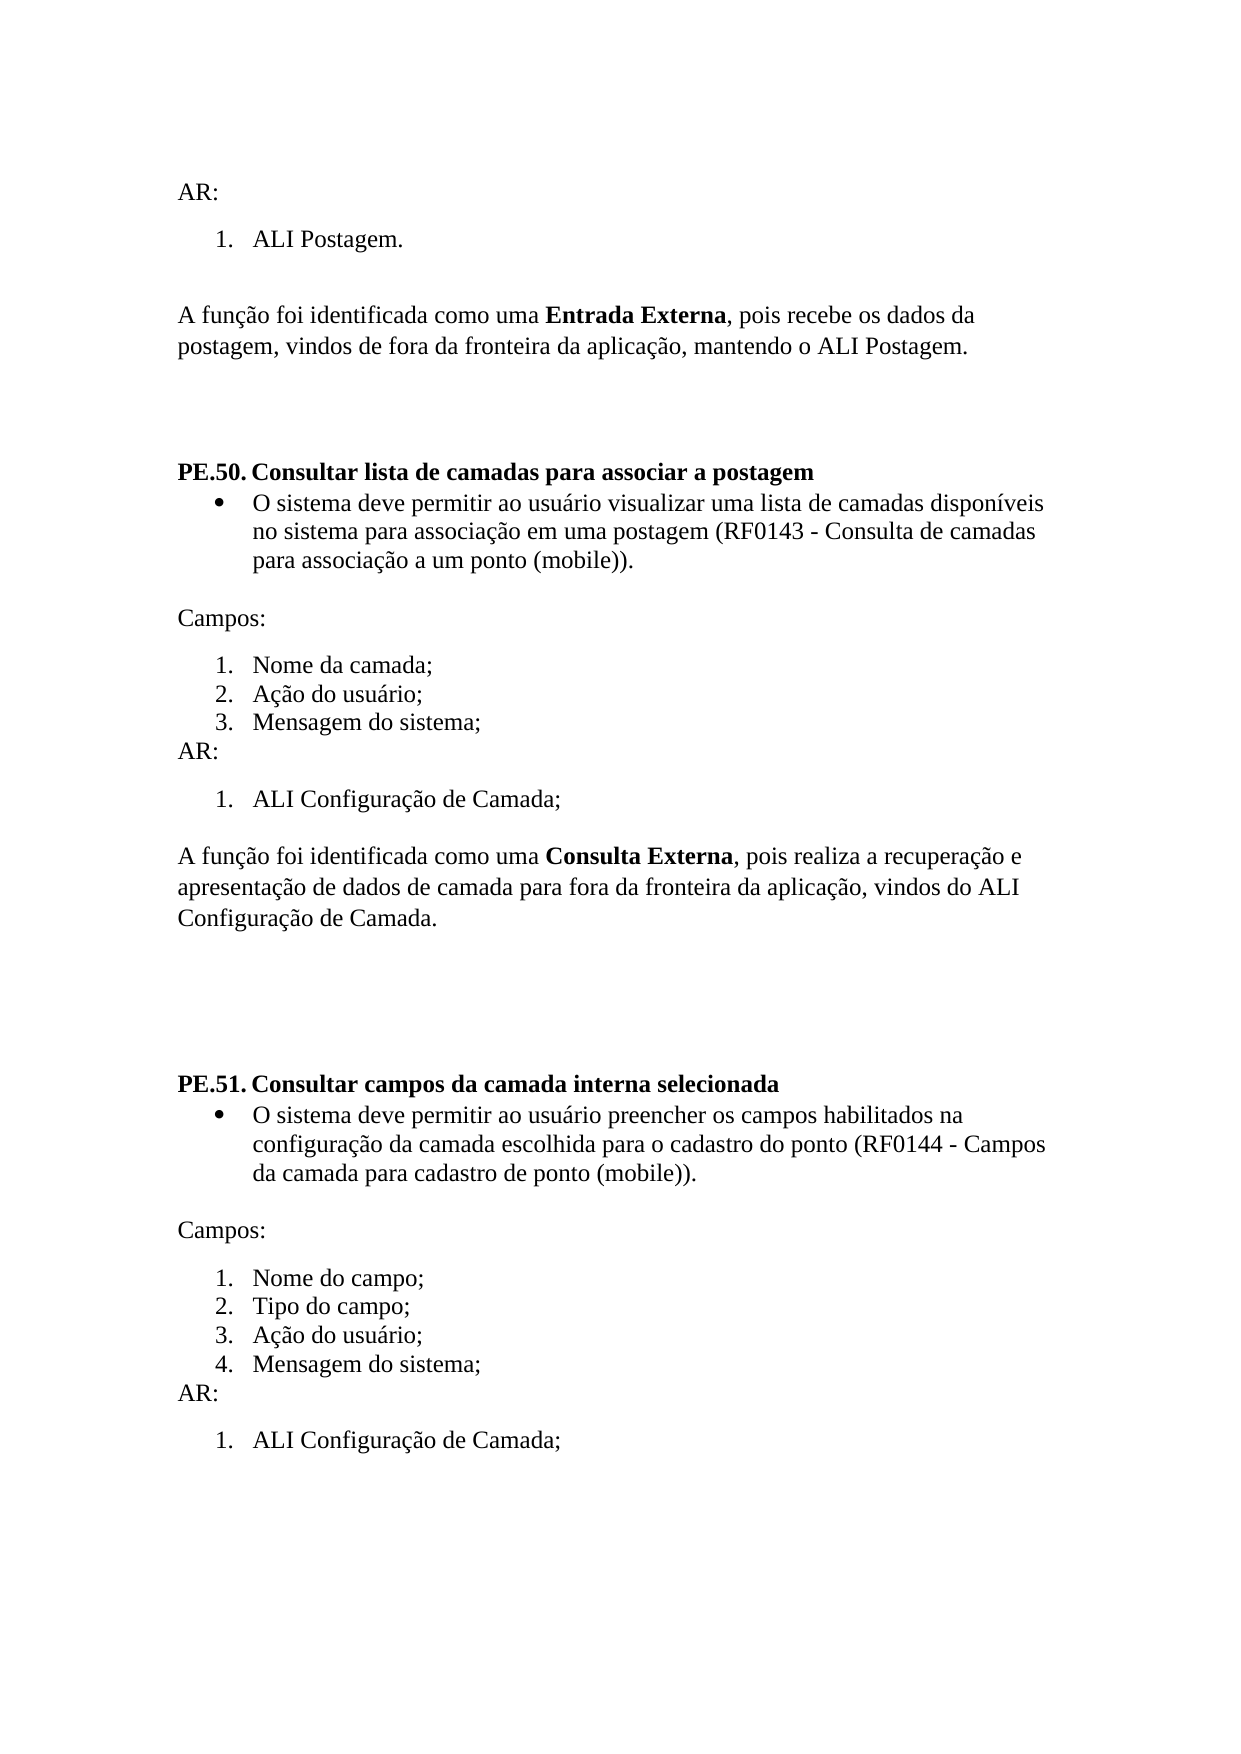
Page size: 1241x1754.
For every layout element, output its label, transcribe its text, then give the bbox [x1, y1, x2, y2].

list Consultar campos da camada interna selecionada [177, 1069, 1063, 1098]
text AR: [177, 177, 1063, 206]
list Ação do usuário; [215, 1320, 1063, 1349]
list Tipo do campo; [215, 1291, 1063, 1320]
text A função foi identificada como uma Consulta Externa, pois realiza a recuperação e apresentação de dados de camada para fora da fronteira da aplicação, vindos do ALI Configuração de Camada. [177, 841, 1063, 931]
text Campos: [177, 1215, 1063, 1244]
list ALI Postagem. [215, 224, 1063, 253]
text AR: [177, 736, 1063, 765]
list Consultar lista de camadas para associar a postagem [177, 457, 1063, 486]
list Nome da camada; [215, 650, 1063, 679]
list O sistema deve permitir ao usuário preencher os campos habilitados na configuração da camada escolhida para o cadastro do ponto (RF0144 - Campos da camada para cadastro de ponto (mobile)). [215, 1100, 1063, 1187]
text A função foi identificada como uma Entrada Externa, pois recebe os dados da postagem, vindos de fora da fronteira da aplicação, mantendo o ALI Postagem. [177, 301, 1063, 360]
text Campos: [177, 603, 1063, 631]
list ALI Configuração de Camada; [215, 1425, 1063, 1454]
list Mensagem do sistema; [215, 707, 1063, 736]
list Nome do campo; [215, 1263, 1063, 1291]
list ALI Configuração de Camada; [215, 784, 1063, 812]
list O sistema deve permitir ao usuário visualizar uma lista de camadas disponíveis no sistema para associação em uma postagem (RF0143 - Consulta de camadas para associação a um ponto (mobile)). [215, 488, 1063, 574]
list Ação do usuário; [215, 679, 1063, 707]
text AR: [177, 1378, 1063, 1406]
list Mensagem do sistema; [215, 1349, 1063, 1378]
